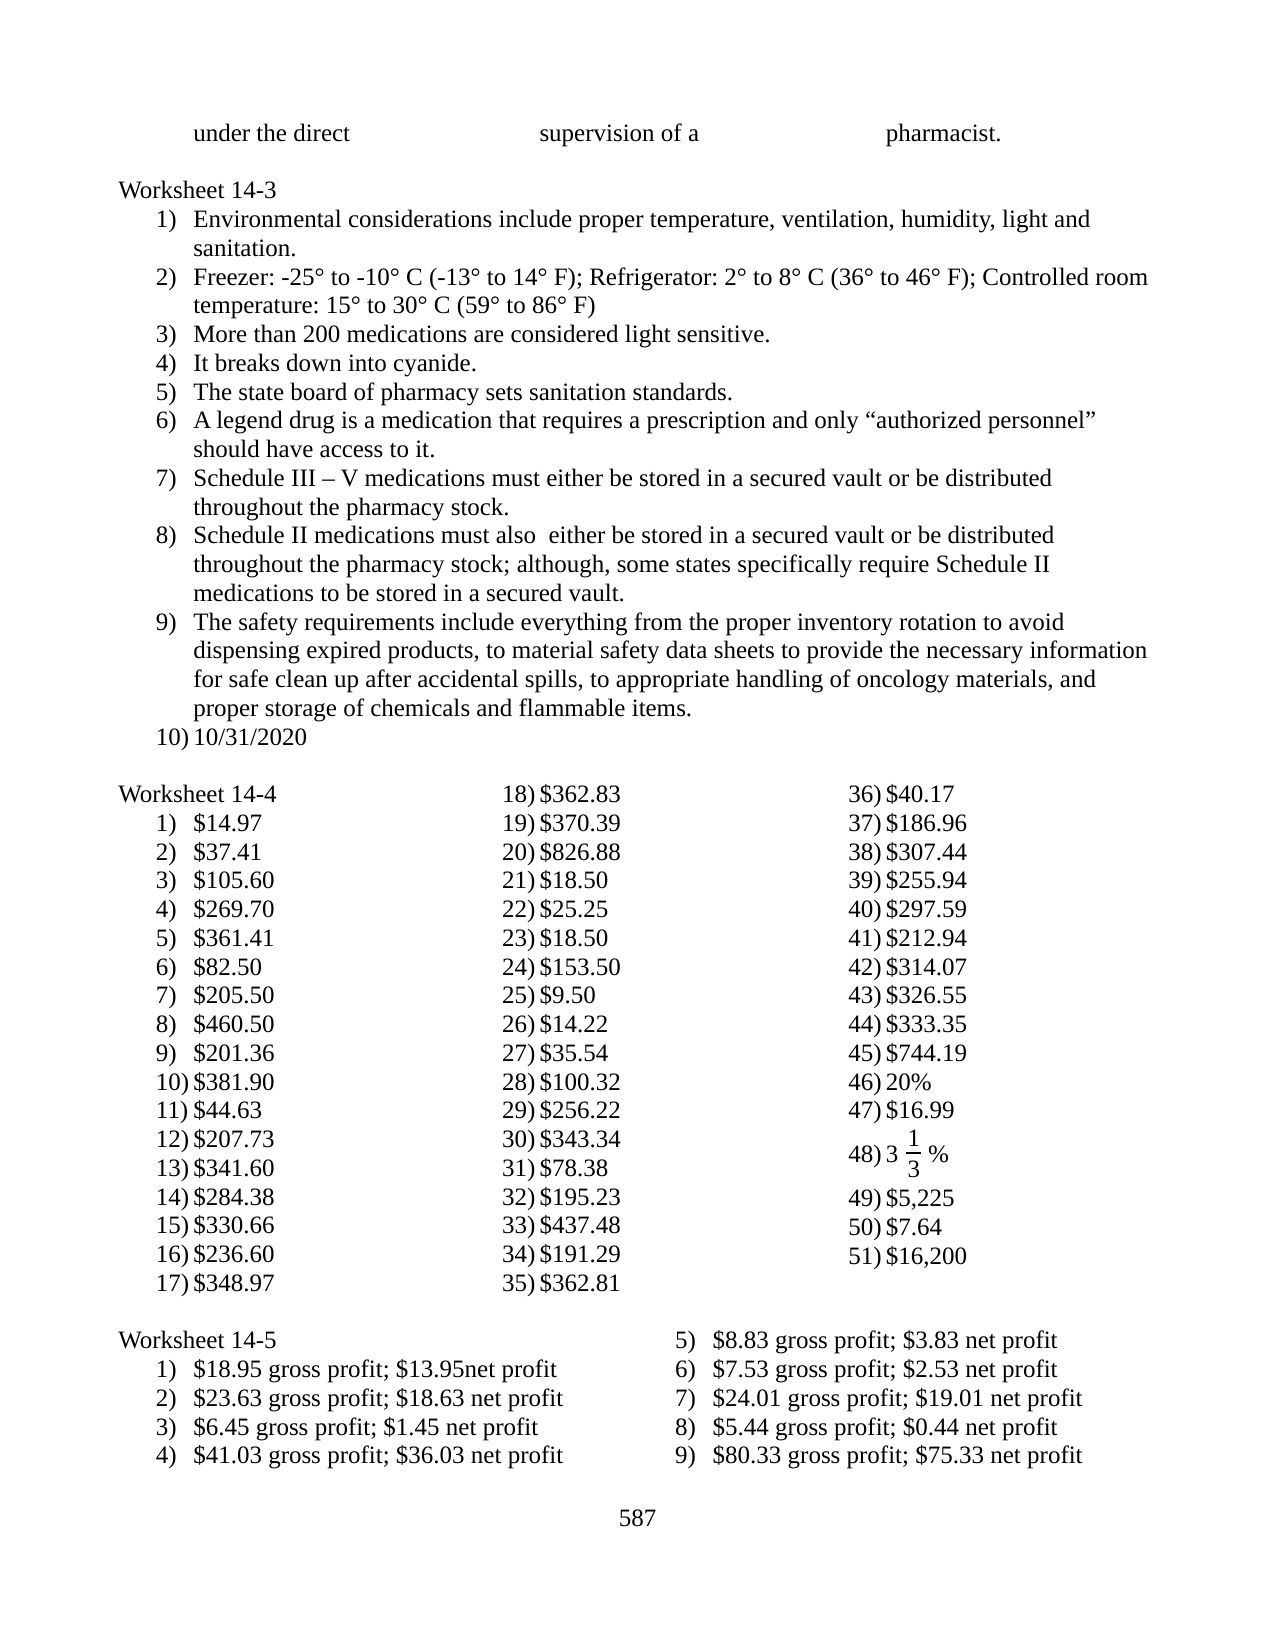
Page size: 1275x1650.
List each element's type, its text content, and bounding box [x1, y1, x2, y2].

list supervision of a [502, 118, 811, 147]
list $35.54 [502, 1038, 811, 1067]
list $361.41 [156, 923, 464, 952]
list $24.01 gross profit; $19.01 net profit [675, 1383, 1157, 1412]
list $744.19 [848, 1038, 1157, 1067]
list $201.36 [156, 1038, 464, 1067]
list $207.73 [156, 1124, 464, 1153]
list $256.22 [502, 1096, 811, 1124]
list $100.32 [502, 1067, 811, 1096]
text Worksheet 14-4 [118, 779, 464, 808]
list 3% [848, 1124, 1157, 1183]
list $14.97 [156, 808, 464, 837]
list $437.48 [502, 1211, 811, 1239]
list $348.97 [156, 1268, 464, 1297]
list $153.50 [502, 952, 811, 981]
list $307.44 [848, 837, 1157, 866]
list $80.33 gross profit; $75.33 net profit [675, 1441, 1157, 1469]
list $212.94 [848, 923, 1157, 952]
list $82.50 [156, 952, 464, 981]
list $16.99 [848, 1096, 1157, 1124]
list $18.50 [502, 923, 811, 952]
list $362.81 [502, 1268, 811, 1297]
list 20% [848, 1067, 1157, 1096]
list A legend drug is a medication that requires a prescription and only “authorized personnel” should have access to it. [156, 406, 1157, 463]
list $186.96 [848, 808, 1157, 837]
list $341.60 [156, 1153, 464, 1182]
list $23.63 gross profit; $18.63 net profit [156, 1383, 637, 1412]
list under the direct [156, 118, 464, 147]
list Environmental considerations include proper temperature, ventilation, humidity, light and sanitation. [156, 204, 1157, 262]
list $195.23 [502, 1182, 811, 1211]
list $41.03 gross profit; $36.03 net profit [156, 1441, 637, 1469]
list $25.25 [502, 894, 811, 923]
list The state board of pharmacy sets sanitation standards. [156, 377, 1157, 406]
list $14.22 [502, 1009, 811, 1038]
list $314.07 [848, 952, 1157, 981]
list $236.60 [156, 1239, 464, 1268]
list $8.83 gross profit; $3.83 net profit [675, 1326, 1157, 1354]
list $191.29 [502, 1239, 811, 1268]
list Schedule II medications must also either be stored in a secured vault or be distributed throughout the pharmacy stock; although, some states specifically require Schedule II medications to be stored in a secured vault. [156, 521, 1157, 607]
list $5.44 gross profit; $0.44 net profit [675, 1412, 1157, 1441]
text Worksheet 14-3 [118, 176, 1157, 204]
list $5,225 [848, 1183, 1157, 1212]
list 10/31/2020 [156, 722, 1157, 751]
list $826.88 [502, 837, 811, 866]
list More than 200 medications are considered light sensitive. [156, 319, 1157, 348]
list pharmacist. [848, 118, 1157, 147]
list $9.50 [502, 981, 811, 1009]
list $105.60 [156, 866, 464, 894]
list $333.35 [848, 1009, 1157, 1038]
list $78.38 [502, 1153, 811, 1182]
list $18.50 [502, 866, 811, 894]
list $381.90 [156, 1067, 464, 1096]
list $269.70 [156, 894, 464, 923]
list $44.63 [156, 1096, 464, 1124]
list Freezer: -25° to -10° C (-13° to 14° F); Refrigerator: 2° to 8° C (36° to 46° F); Controlled room temperature: 15° to 30° C (59° to 86° F) [156, 262, 1157, 319]
list $7.64 [848, 1212, 1157, 1241]
list $326.55 [848, 981, 1157, 1009]
list $284.38 [156, 1182, 464, 1211]
list $330.66 [156, 1211, 464, 1239]
list $297.59 [848, 894, 1157, 923]
list $18.95 gross profit; $13.95net profit [156, 1354, 637, 1383]
list $40.17 [848, 779, 1157, 808]
list It breaks down into cyanide. [156, 348, 1157, 377]
list $16,200 [848, 1241, 1157, 1269]
list $7.53 gross profit; $2.53 net profit [675, 1354, 1157, 1383]
list $460.50 [156, 1009, 464, 1038]
list $6.45 gross profit; $1.45 net profit [156, 1412, 637, 1441]
list $362.83 [502, 779, 811, 808]
list $205.50 [156, 981, 464, 1009]
list The safety requirements include everything from the proper inventory rotation to avoid dispensing expired products, to material safety data sheets to provide the necessary information for safe clean up after accidental spills, to appropriate handling of oncology materials, and proper storage of chemicals and flammable items. [156, 607, 1157, 722]
list Schedule III – V medications must either be stored in a secured vault or be distributed throughout the pharmacy stock. [156, 463, 1157, 521]
text Worksheet 14-5 [118, 1326, 637, 1354]
list $255.94 [848, 866, 1157, 894]
list $37.41 [156, 837, 464, 866]
list $343.34 [502, 1124, 811, 1153]
list $370.39 [502, 808, 811, 837]
